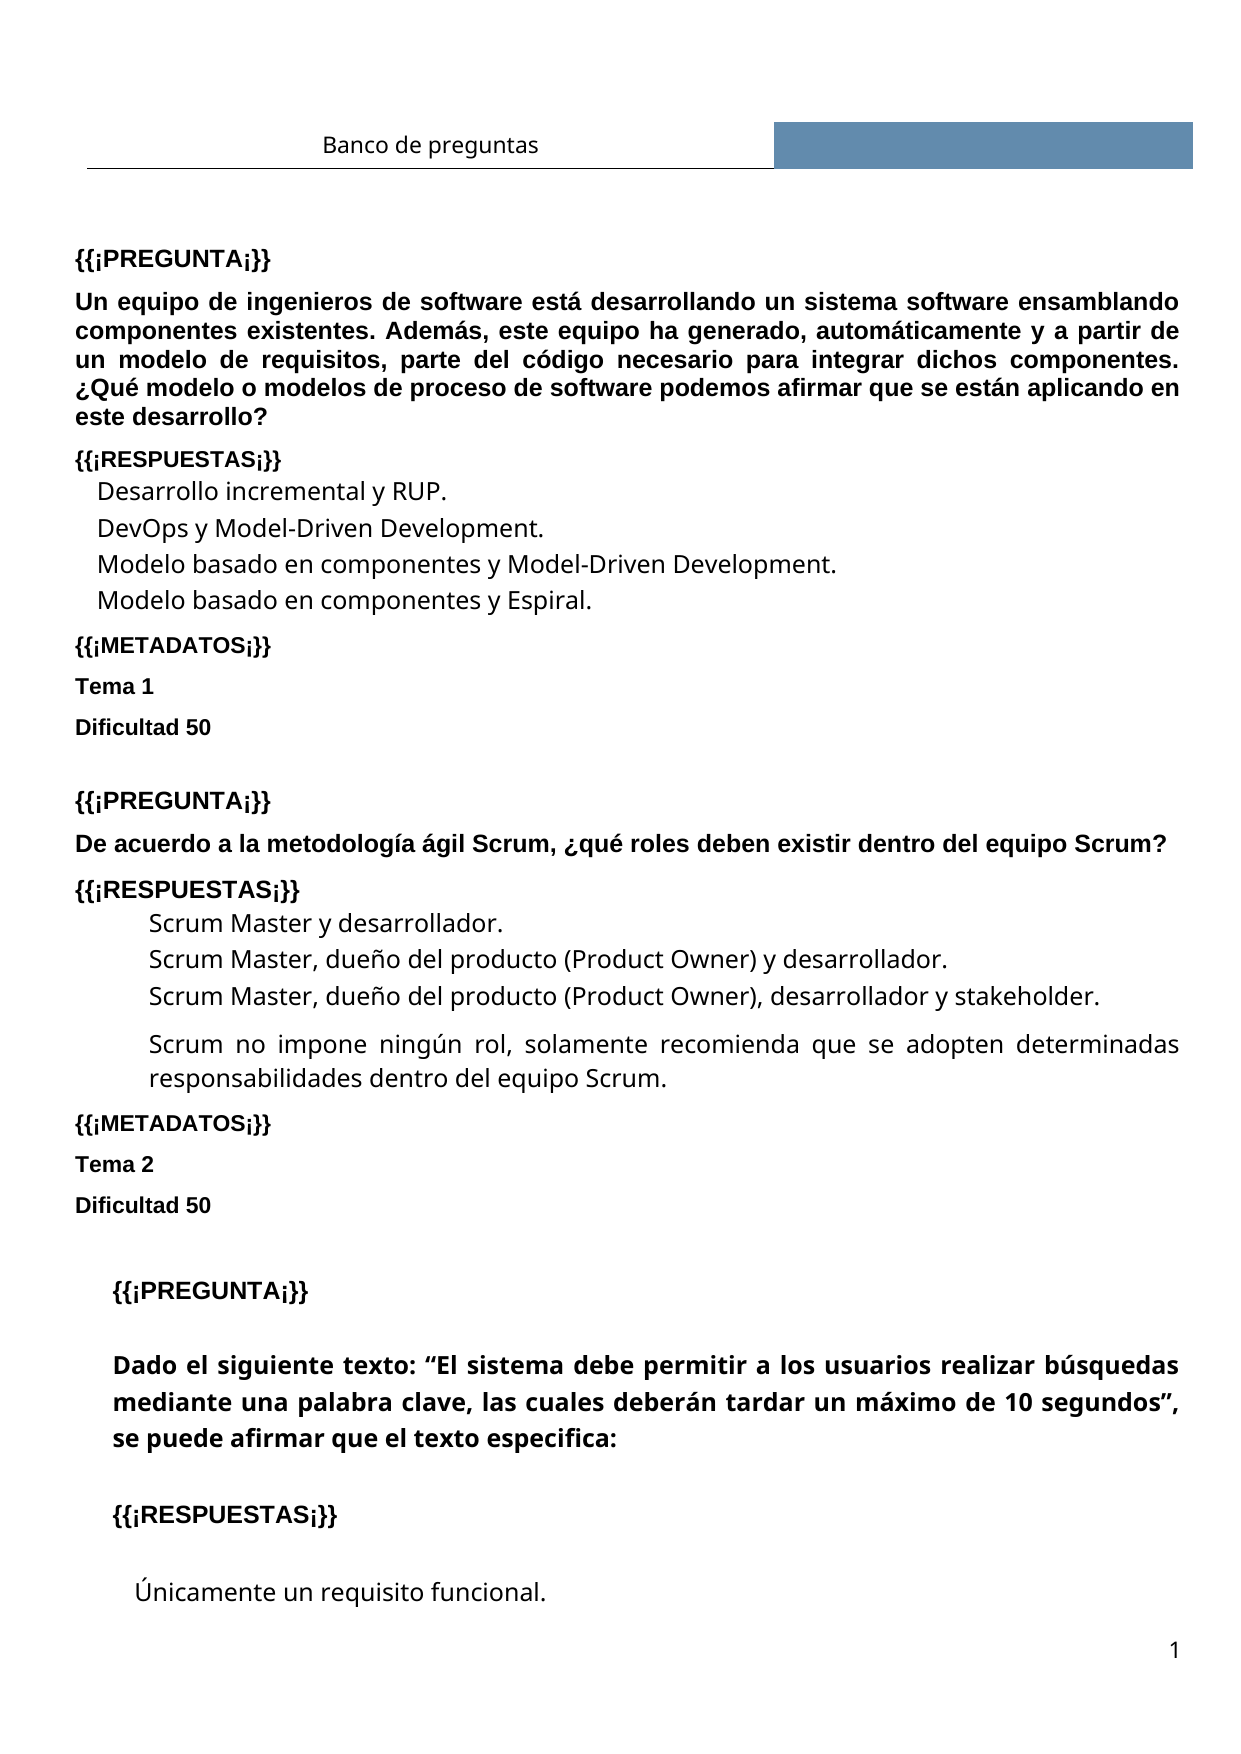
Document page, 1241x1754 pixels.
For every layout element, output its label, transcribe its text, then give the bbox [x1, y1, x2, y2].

text Modelo basado en componentes y Model-Driven Development. [97, 547, 1181, 581]
text Tema 2 [75, 1151, 1181, 1177]
text Scrum Master y desarrollador. [149, 905, 1181, 939]
text {{¡RESPUESTAS¡}} [75, 446, 1181, 472]
text {{¡RESPUESTAS¡}} [112, 1500, 1181, 1529]
text Scrum Master, dueño del producto (Product Owner) y desarrollador. [149, 942, 1181, 976]
text {{¡PREGUNTA¡}} [112, 1276, 1181, 1304]
text Desarrollo incremental y RUP. [97, 474, 1181, 508]
text {{¡METADATOS¡}} [75, 1110, 1181, 1136]
text Dificultad 50 [75, 714, 1181, 740]
text Un equipo de ingenieros de software está desarrollando un sistema software ensamblando componentes existentes. Además, este equipo ha generado, automáticamente y a partir de un modelo de requisitos, parte del código necesario para integrar dichos componentes. ¿Qué modelo o modelos de proceso de software podemos afirmar que se están aplicando en este desarrollo? [75, 287, 1181, 431]
text Modelo basado en componentes y Espiral. [97, 583, 1181, 617]
text De acuerdo a la metodología ágil Scrum, ¿qué roles deben existir dentro del equipo Scrum? [75, 829, 1181, 858]
text DevOps y Model-Driven Development. [97, 510, 1181, 544]
text Dificultad 50 [75, 1192, 1181, 1218]
text Scrum no impone ningún rol, solamente recomienda que se adopten determinadas responsabilidades dentro del equipo Scrum. [149, 1027, 1181, 1095]
text Tema 1 [75, 673, 1181, 699]
text Dado el siguiente texto: “El sistema debe permitir a los usuarios realizar búsquedas mediante una palabra clave, las cuales deberán tardar un máximo de 10 segundos”, se puede afirmar que el texto especifica: [112, 1348, 1181, 1455]
text Únicamente un requisito funcional. [134, 1574, 1181, 1608]
text {{¡PREGUNTA¡}} [75, 786, 1181, 815]
text {{¡METADATOS¡}} [75, 632, 1181, 658]
text {{¡PREGUNTA¡}} [75, 244, 1181, 273]
text Scrum Master, dueño del producto (Product Owner), desarrollador y stakeholder. [149, 978, 1181, 1012]
text {{¡RESPUESTAS¡}} [75, 874, 1181, 903]
